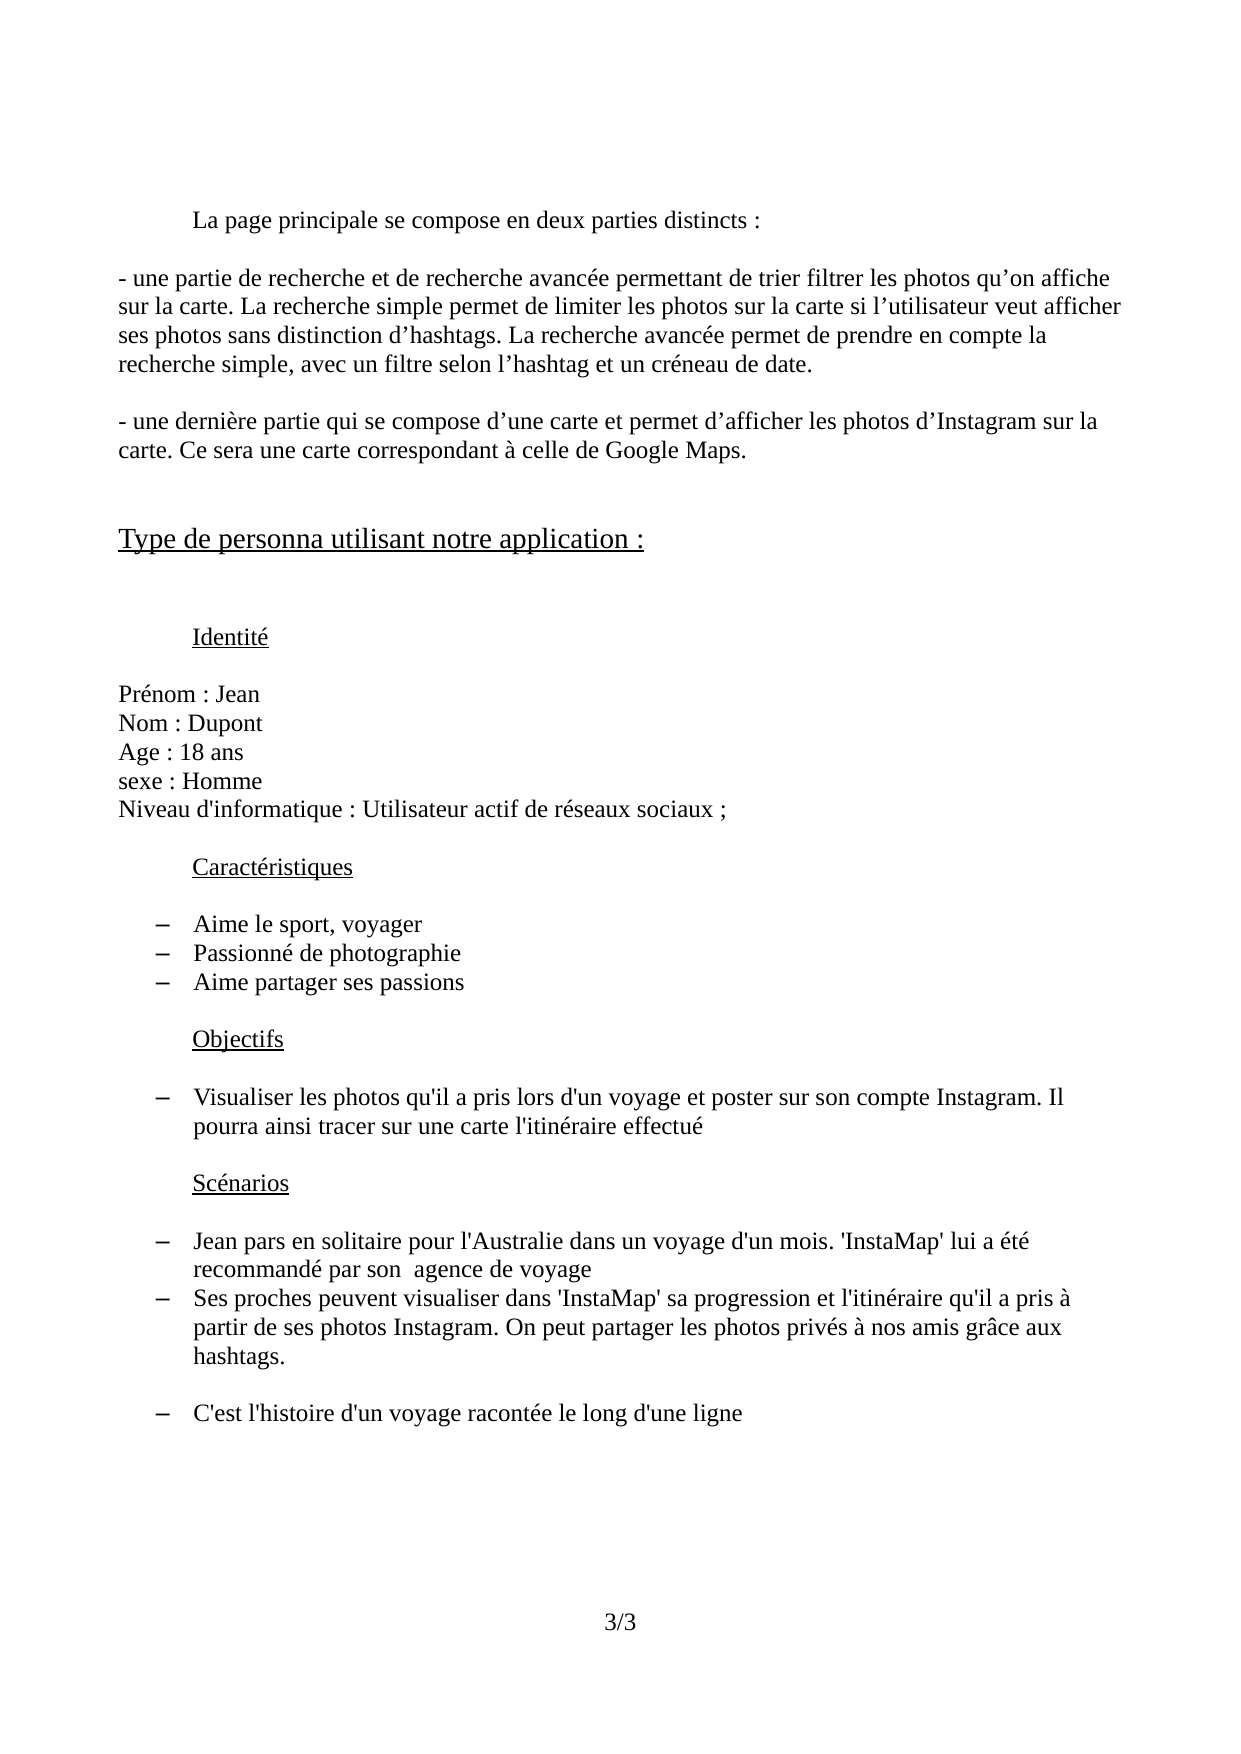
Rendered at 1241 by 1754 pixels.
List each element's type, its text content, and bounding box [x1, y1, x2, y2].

text - une partie de recherche et de recherche avancée permettant de trier filtrer les photos qu’on affiche sur la carte. La recherche simple permet de limiter les photos sur la carte si l’utilisateur veut afficher ses photos sans distinction d’hashtags. La recherche avancée permet de prendre en compte la recherche simple, avec un filtre selon l’hashtag et un créneau de date. [118, 263, 1122, 378]
list Passionné de photographie [156, 938, 1122, 967]
text - une dernière partie qui se compose d’une carte et permet d’afficher les photos d’Instagram sur la carte. Ce sera une carte correspondant à celle de Google Maps. [118, 406, 1122, 464]
list Aime le sport, voyager [156, 909, 1122, 938]
text Nom : Dupont [118, 708, 1122, 737]
text Prénom : Jean [118, 679, 1122, 708]
text Objectifs [118, 1024, 1122, 1053]
text Niveau d'informatique : Utilisateur actif de réseaux sociaux ; [118, 794, 1122, 823]
list Visualiser les photos qu'il a pris lors d'un voyage et poster sur son compte Instagram. Il pourra ainsi tracer sur une carte l'itinéraire effectué [156, 1082, 1122, 1139]
text Identité [118, 622, 1122, 651]
text Scénarios [118, 1168, 1122, 1197]
list Aime partager ses passions [156, 967, 1122, 996]
text Age : 18 ans [118, 737, 1122, 766]
text Type de personna utilisant notre application : [118, 521, 1122, 555]
list Jean pars en solitaire pour l'Australie dans un voyage d'un mois. 'InstaMap' lui a été recommandé par son agence de voyage [156, 1226, 1122, 1283]
text sexe : Homme [118, 766, 1122, 794]
list Ses proches peuvent visualiser dans 'InstaMap' sa progression et l'itinéraire qu'il a pris à partir de ses photos Instagram. On peut partager les photos privés à nos amis grâce aux hashtags. [156, 1283, 1122, 1369]
list C'est l'histoire d'un voyage racontée le long d'une ligne [156, 1398, 1122, 1427]
text Caractéristiques [118, 852, 1122, 881]
text La page principale se compose en deux parties distincts : [118, 205, 1122, 234]
